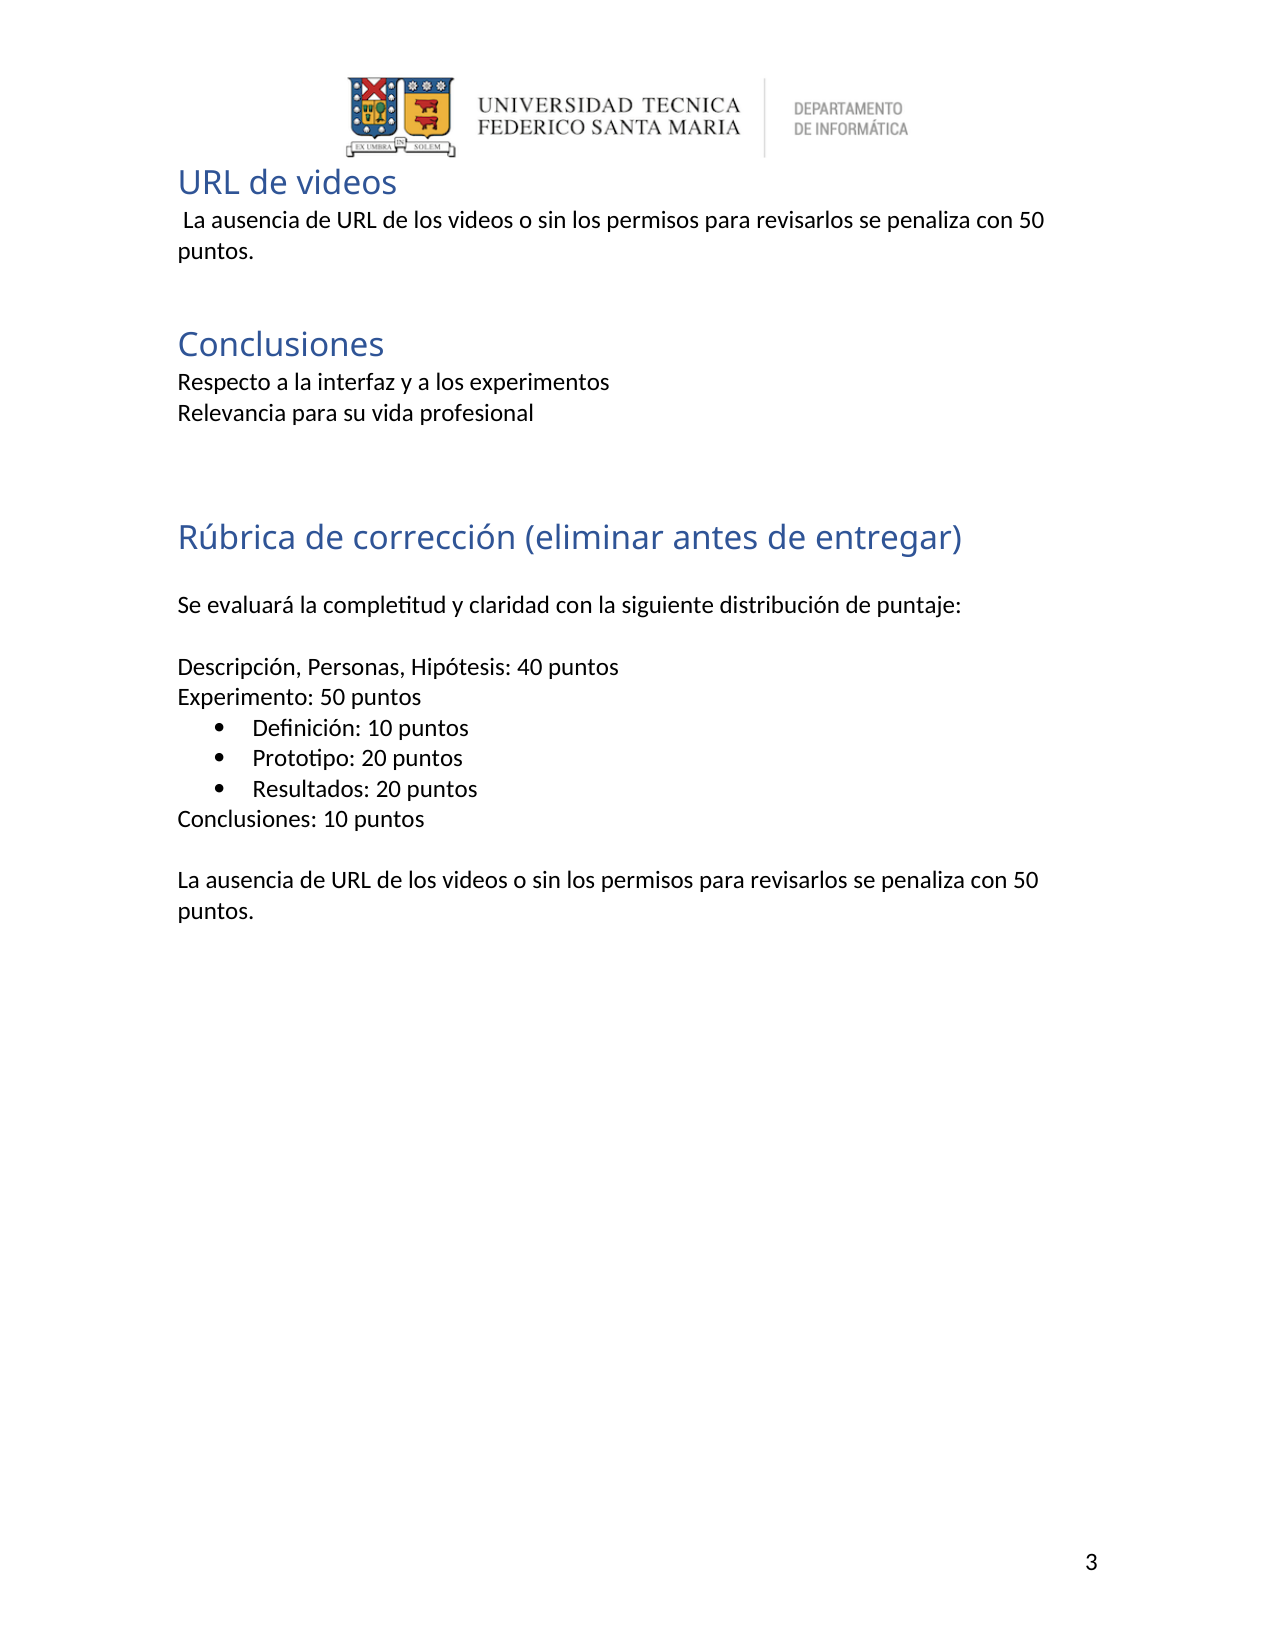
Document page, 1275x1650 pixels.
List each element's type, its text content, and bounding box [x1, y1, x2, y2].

subtitle Rúbrica de corrección (eliminar antes de entregar) [177, 514, 1098, 559]
text Experimento: 50 puntos [177, 681, 1098, 712]
text La ausencia de URL de los videos o sin los permisos para revisarlos se penaliza con 50 puntos. [177, 204, 1098, 266]
text Se evaluará la completitud y claridad con la siguiente distribución de puntaje: [177, 589, 1098, 620]
list Resultados: 20 puntos [215, 773, 1098, 803]
subtitle URL de videos [177, 159, 1098, 204]
text La ausencia de URL de los videos o sin los permisos para revisarlos se penaliza con 50 puntos. [177, 864, 1098, 925]
list Prototipo: 20 puntos [215, 742, 1098, 773]
text Conclusiones: 10 puntos [177, 803, 1098, 834]
picture [342, 73, 933, 160]
text Respecto a la interfaz y a los experimentos Relevancia para su vida profesional [177, 367, 1098, 428]
subtitle Conclusiones [177, 321, 1098, 367]
list Definición: 10 puntos [215, 712, 1098, 742]
text Descripción, Personas, Hipótesis: 40 puntos [177, 651, 1098, 681]
